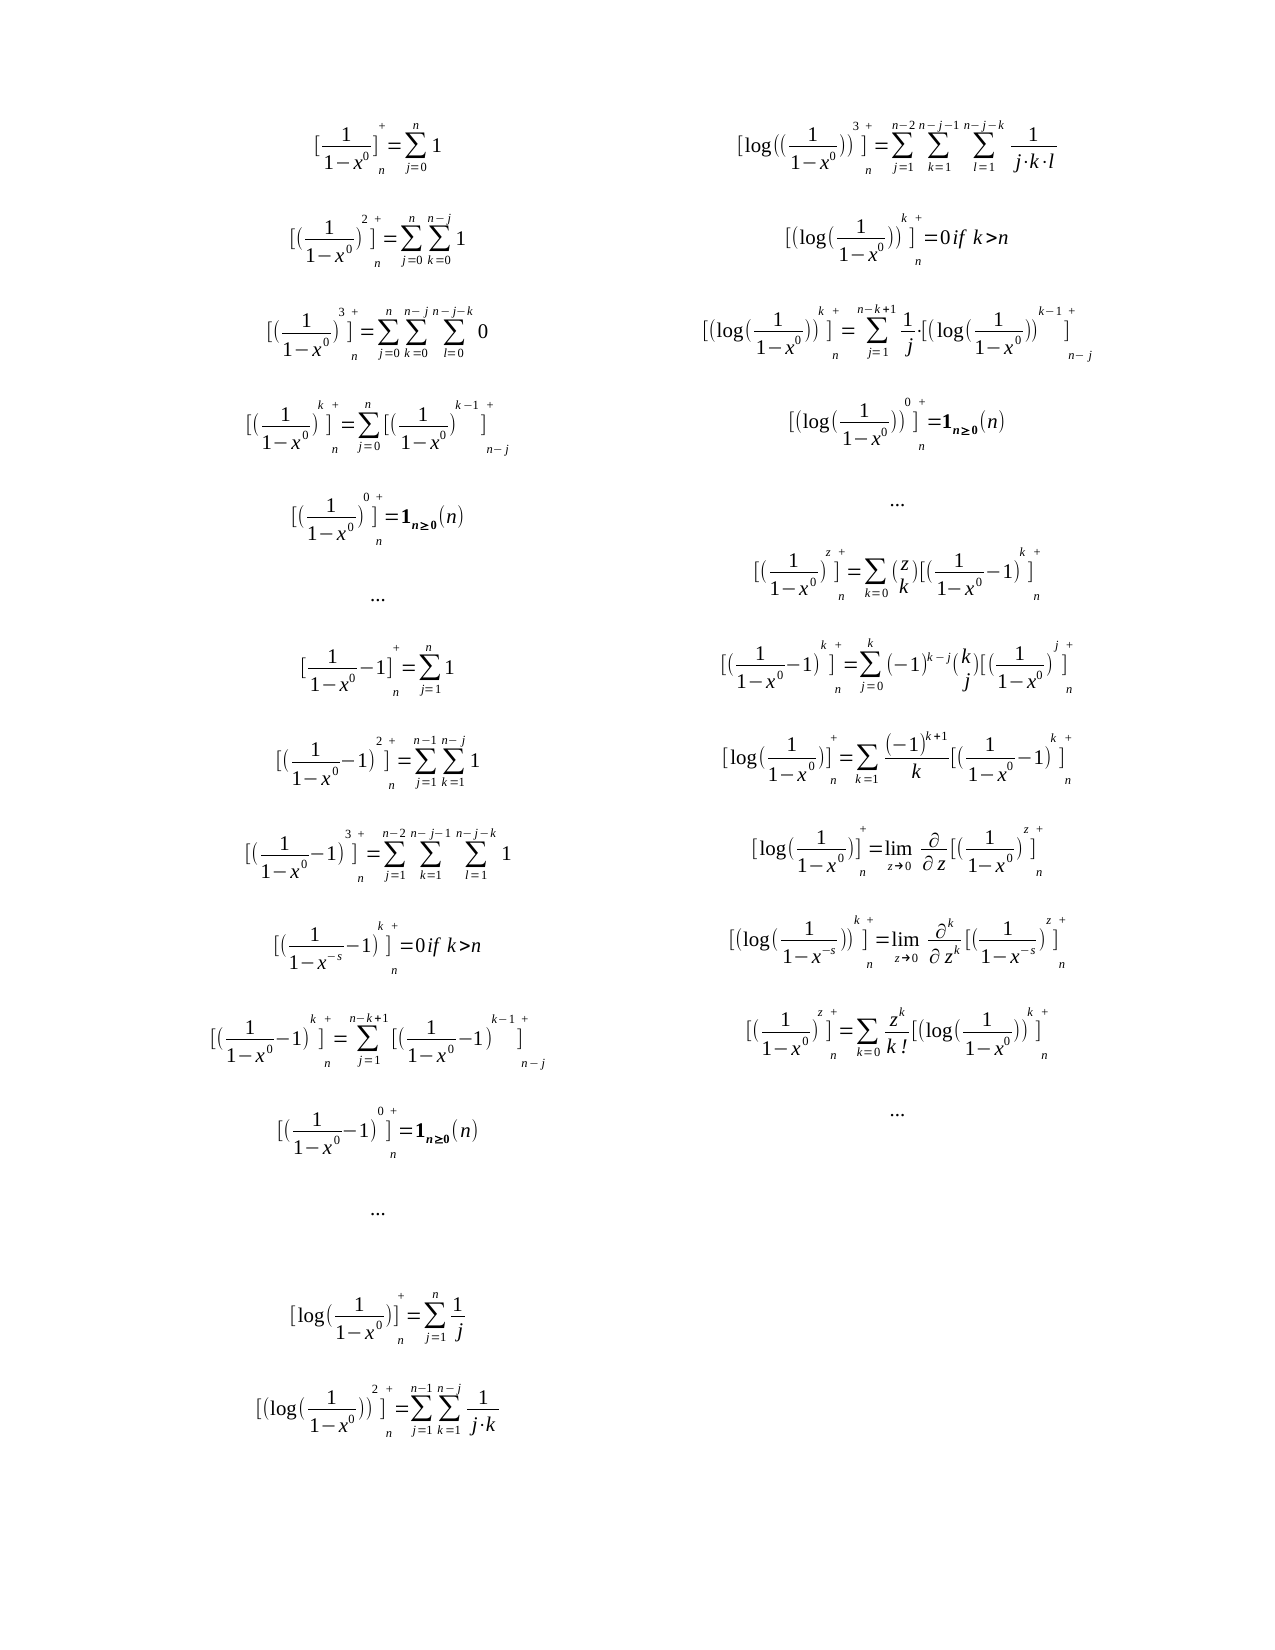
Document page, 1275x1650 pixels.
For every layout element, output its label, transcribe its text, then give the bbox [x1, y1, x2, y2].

text ... [118, 582, 637, 606]
text ... [637, 487, 1157, 511]
text ... [118, 1196, 637, 1220]
text ... [637, 1097, 1157, 1121]
